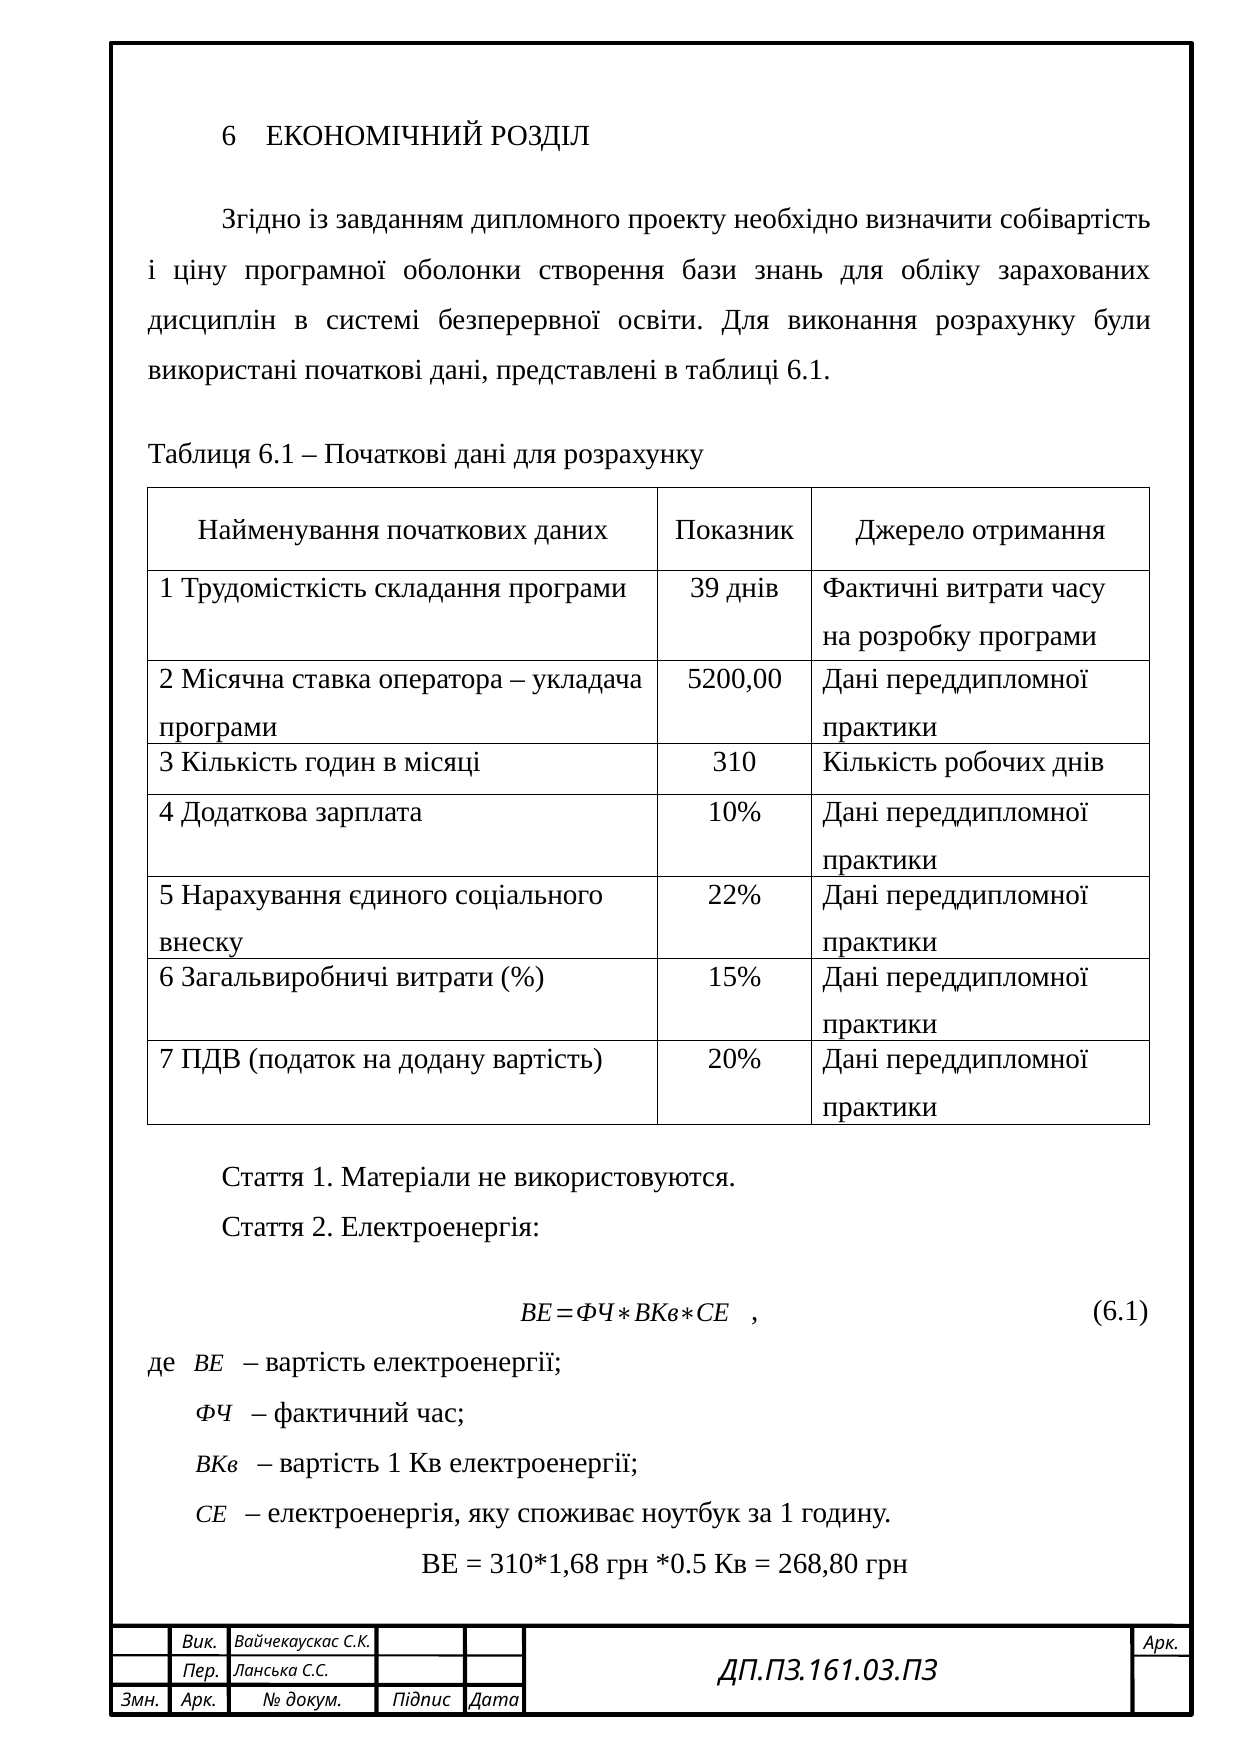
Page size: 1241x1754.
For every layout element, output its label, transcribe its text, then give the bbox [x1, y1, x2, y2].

table_cell 5 Нарахування єдиного соціального внеску [148, 877, 657, 958]
table_cell 20% [658, 1041, 811, 1124]
text 6 економічний розділ [148, 118, 1152, 152]
table_cell 5200,00 [658, 661, 811, 743]
table_header Найменування початкових даних [148, 488, 657, 569]
table_cell 6 Загальвиробничі витрати (%) [148, 959, 657, 1040]
table_cell 2 Місячна ставка оператора – укладача програми [148, 661, 657, 743]
table_cell 310 [658, 744, 811, 793]
table_cell Дані переддипломної практики [812, 1041, 1149, 1124]
text – фактичний час; [148, 1395, 1152, 1428]
table_cell 4 Додаткова зарплата [148, 795, 657, 876]
text де– вартість електроенергії; [148, 1344, 1152, 1378]
text Згідно із завданням дипломного проекту необхідно визначити собівартість і ціну програмної оболонки створення бази знань для обліку зарахованих дисциплін в системі безперервної освіти. Для виконання розрахунку були використані початкові дані, представлені в таблиці 6.1. [148, 202, 1152, 386]
table_cell Дані переддипломної практики [812, 877, 1149, 958]
text , (6.1) [148, 1293, 1152, 1328]
table_cell Фактичні витрати часу на розробку програми [812, 571, 1149, 660]
table_cell 3 Кількість годин в місяці [148, 744, 657, 793]
text Таблиця 6.1 – Початкові дані для розрахунку [148, 436, 1152, 470]
table_cell 1 Трудомісткість складання програми [148, 571, 657, 660]
table_header Показник [658, 488, 811, 569]
table_cell 10% [658, 795, 811, 876]
table_cell 22% [658, 877, 811, 958]
table_cell 7 ПДВ (податок на додану вартість) [148, 1041, 657, 1124]
table_cell Дані переддипломної практики [812, 661, 1149, 743]
table_cell Дані переддипломної практики [812, 959, 1149, 1040]
table_cell 15% [658, 959, 811, 1040]
table_cell Дані переддипломної практики [812, 795, 1149, 876]
text – електроенергія, яку споживає ноутбук за 1 годину. [148, 1496, 1152, 1529]
text – вартість 1 Кв електроенергії; [148, 1445, 1152, 1479]
table_cell 39 днів [658, 571, 811, 660]
table_header Джерело отримання [812, 488, 1149, 569]
text ВЕ = 310*1,68 грн *0.5 Кв = 268,80 грн [148, 1546, 1152, 1579]
text Стаття 1. Матеріали не використовуются. [148, 1159, 1152, 1192]
text Стаття 2. Електроенергія: [148, 1209, 1152, 1243]
table_cell Кількість робочих днів [812, 744, 1149, 793]
